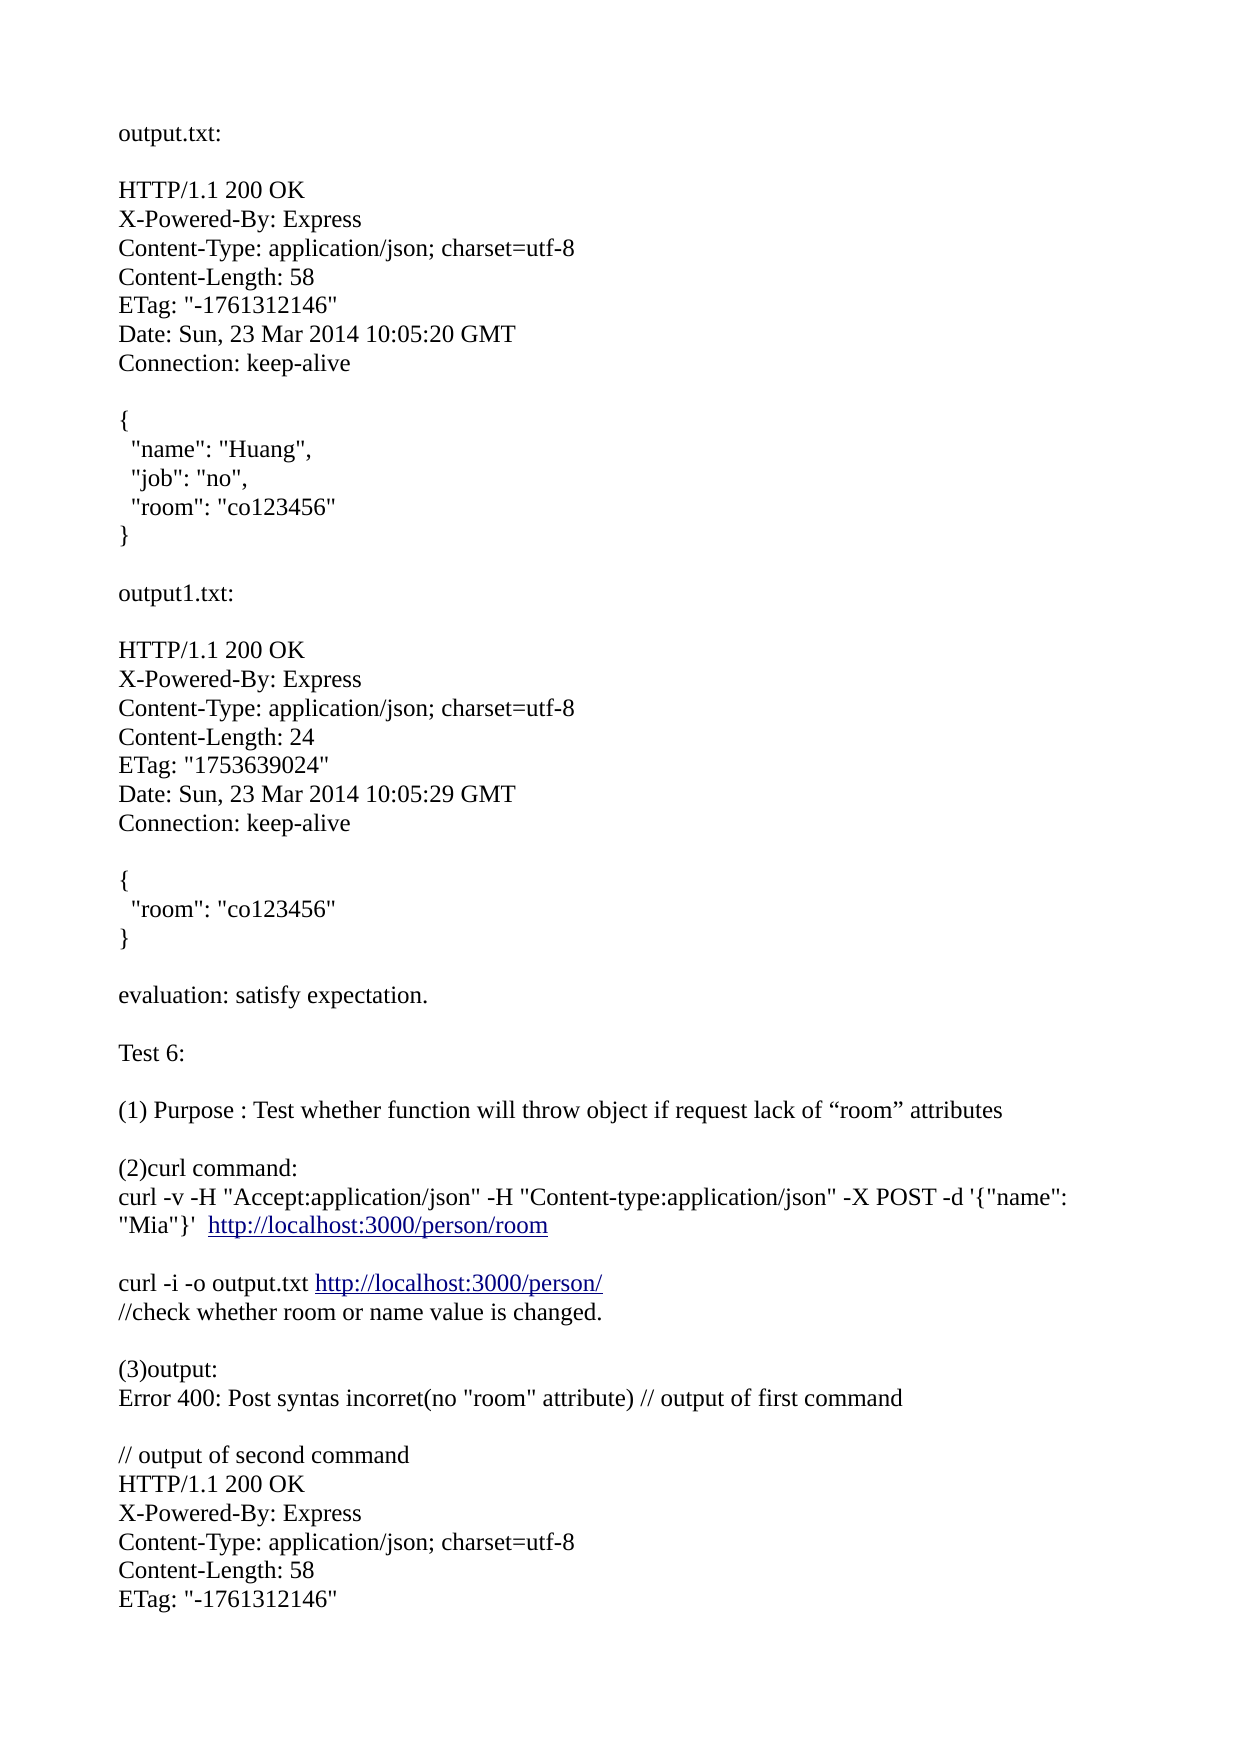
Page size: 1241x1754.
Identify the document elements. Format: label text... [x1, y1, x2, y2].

text X-Powered-By: Express [118, 1498, 1122, 1527]
text ETag: "-1761312146" [118, 1584, 1122, 1613]
text "room": "co123456" [118, 492, 1122, 521]
text "name": "Huang", [118, 434, 1122, 463]
text output.txt: [118, 118, 1122, 147]
text Content-Type: application/json; charset=utf-8 [118, 233, 1122, 262]
text curl -v -H "Accept:application/json" -H "Content-type:application/json" -X POST -d '{"name": "Mia"}' http://localhost:3000/person/room [118, 1182, 1122, 1239]
text (3)output: [118, 1354, 1122, 1383]
text } [118, 923, 1122, 952]
text Connection: keep-alive [118, 808, 1122, 837]
text // output of second command [118, 1441, 1122, 1469]
text HTTP/1.1 200 OK [118, 176, 1122, 204]
text "job": "no", [118, 463, 1122, 492]
text (2)curl command: [118, 1153, 1122, 1182]
text Date: Sun, 23 Mar 2014 10:05:20 GMT [118, 319, 1122, 348]
text ETag: "-1761312146" [118, 291, 1122, 319]
text Date: Sun, 23 Mar 2014 10:05:29 GMT [118, 779, 1122, 808]
text output1.txt: [118, 578, 1122, 607]
text Content-Length: 58 [118, 1556, 1122, 1584]
text HTTP/1.1 200 OK [118, 636, 1122, 664]
text { [118, 406, 1122, 434]
text Error 400: Post syntas incorret(no "room" attribute) // output of first command [118, 1383, 1122, 1412]
text Content-Type: application/json; charset=utf-8 [118, 693, 1122, 722]
text curl -i -o output.txt http://localhost:3000/person/ [118, 1268, 1122, 1297]
text Content-Length: 58 [118, 262, 1122, 291]
text HTTP/1.1 200 OK [118, 1469, 1122, 1498]
text //check whether room or name value is changed. [118, 1297, 1122, 1326]
text { [118, 866, 1122, 894]
text Connection: keep-alive [118, 348, 1122, 377]
text ETag: "1753639024" [118, 751, 1122, 779]
text X-Powered-By: Express [118, 664, 1122, 693]
text Content-Length: 24 [118, 722, 1122, 751]
text (1) Purpose : Test whether function will throw object if request lack of “room” attributes [118, 1096, 1122, 1124]
text Content-Type: application/json; charset=utf-8 [118, 1527, 1122, 1556]
text Test 6: [118, 1038, 1122, 1067]
text } [118, 521, 1122, 549]
text "room": "co123456" [118, 894, 1122, 923]
text evaluation: satisfy expectation. [118, 981, 1122, 1009]
text X-Powered-By: Express [118, 204, 1122, 233]
